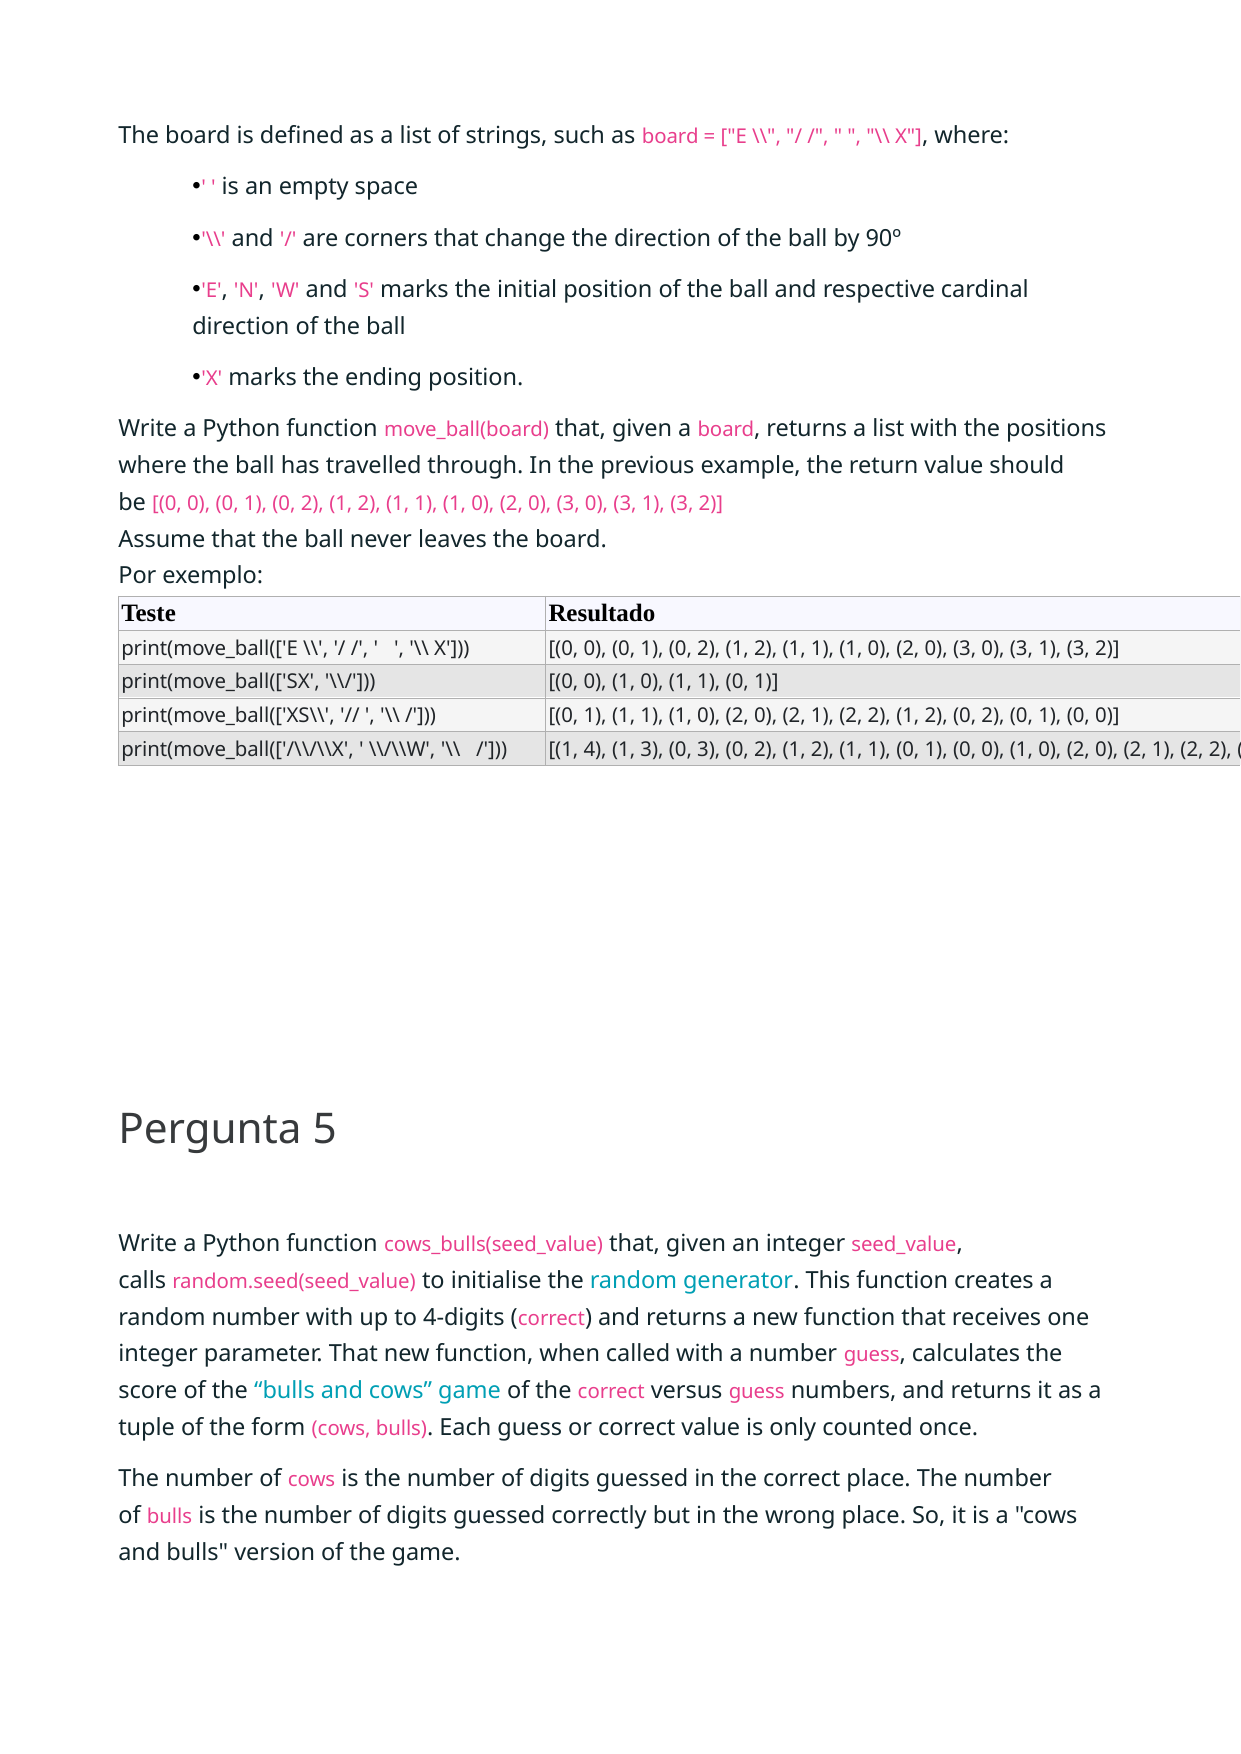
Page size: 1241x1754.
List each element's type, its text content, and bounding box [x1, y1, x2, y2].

table_cell print(move_ball(['SX', '\\/'])) [119, 665, 545, 697]
list '\\' and '/' are corners that change the direction of the ball by 90º [118, 221, 1122, 253]
table_cell [(0, 1), (1, 1), (1, 0), (2, 0), (2, 1), (2, 2), (1, 2), (0, 2), (0, 1), (0, 0)] [546, 699, 1240, 731]
text The number of cows is the number of digits guessed in the correct place. The number of bulls is the number of digits guessed correctly but in the wrong place. So, it is a "cows and bulls" version of the game. [118, 1462, 1122, 1567]
table_cell [(0, 0), (1, 0), (1, 1), (0, 1)] [546, 665, 1240, 697]
text Por exemplo: [118, 559, 1122, 591]
table_cell [(1, 4), (1, 3), (0, 3), (0, 2), (1, 2), (1, 1), (0, 1), (0, 0), (1, 0), (2, 0), (2, 1), (2, 2), (2, 3), (2, 4), (1, 4), (0, 4)] [546, 732, 1240, 765]
text The board is defined as a list of strings, such as board = ["E \\", "/ /", " ", "\\ X"], where: [118, 118, 1122, 150]
text Assume that the ball never leaves the board. [118, 522, 1122, 554]
table_cell print(move_ball(['/\\/\\X', ' \\/\\W', '\\ /'])) [119, 732, 545, 765]
text Pergunta 5 [118, 1098, 1122, 1156]
list ' ' is an empty space [118, 169, 1122, 201]
text Write a Python function move_ball(board) that, given a board, returns a list with the positions where the ball has travelled through. In the previous example, the return value should be [(0, 0), (0, 1), (0, 2), (1, 2), (1, 1), (1, 0), (2, 0), (3, 0), (3, 1), (3, 2)] [118, 412, 1122, 517]
table_header Teste [119, 597, 545, 630]
table_cell [(0, 0), (0, 1), (0, 2), (1, 2), (1, 1), (1, 0), (2, 0), (3, 0), (3, 1), (3, 2)] [546, 631, 1240, 664]
table_cell print(move_ball(['E \\', '/ /', ' ', '\\ X'])) [119, 631, 545, 664]
list 'X' marks the ending position. [118, 360, 1122, 392]
table_cell print(move_ball(['XS\\', '// ', '\\ /'])) [119, 699, 545, 731]
list 'E', 'N', 'W' and 'S' marks the initial position of the ball and respective cardinal direction of the ball [118, 272, 1122, 341]
table_header Resultado [546, 597, 1240, 630]
text Write a Python function cows_bulls(seed_value) that, given an integer seed_value, calls random.seed(seed_value) to initialise the random generator. This function creates a random number with up to 4-digits (correct) and returns a new function that receives one integer parameter. That new function, when called with a number guess, calculates the score of the “bulls and cows” game of the correct versus guess numbers, and returns it as a tuple of the form (cows, bulls). Each guess or correct value is only counted once. [118, 1226, 1122, 1442]
